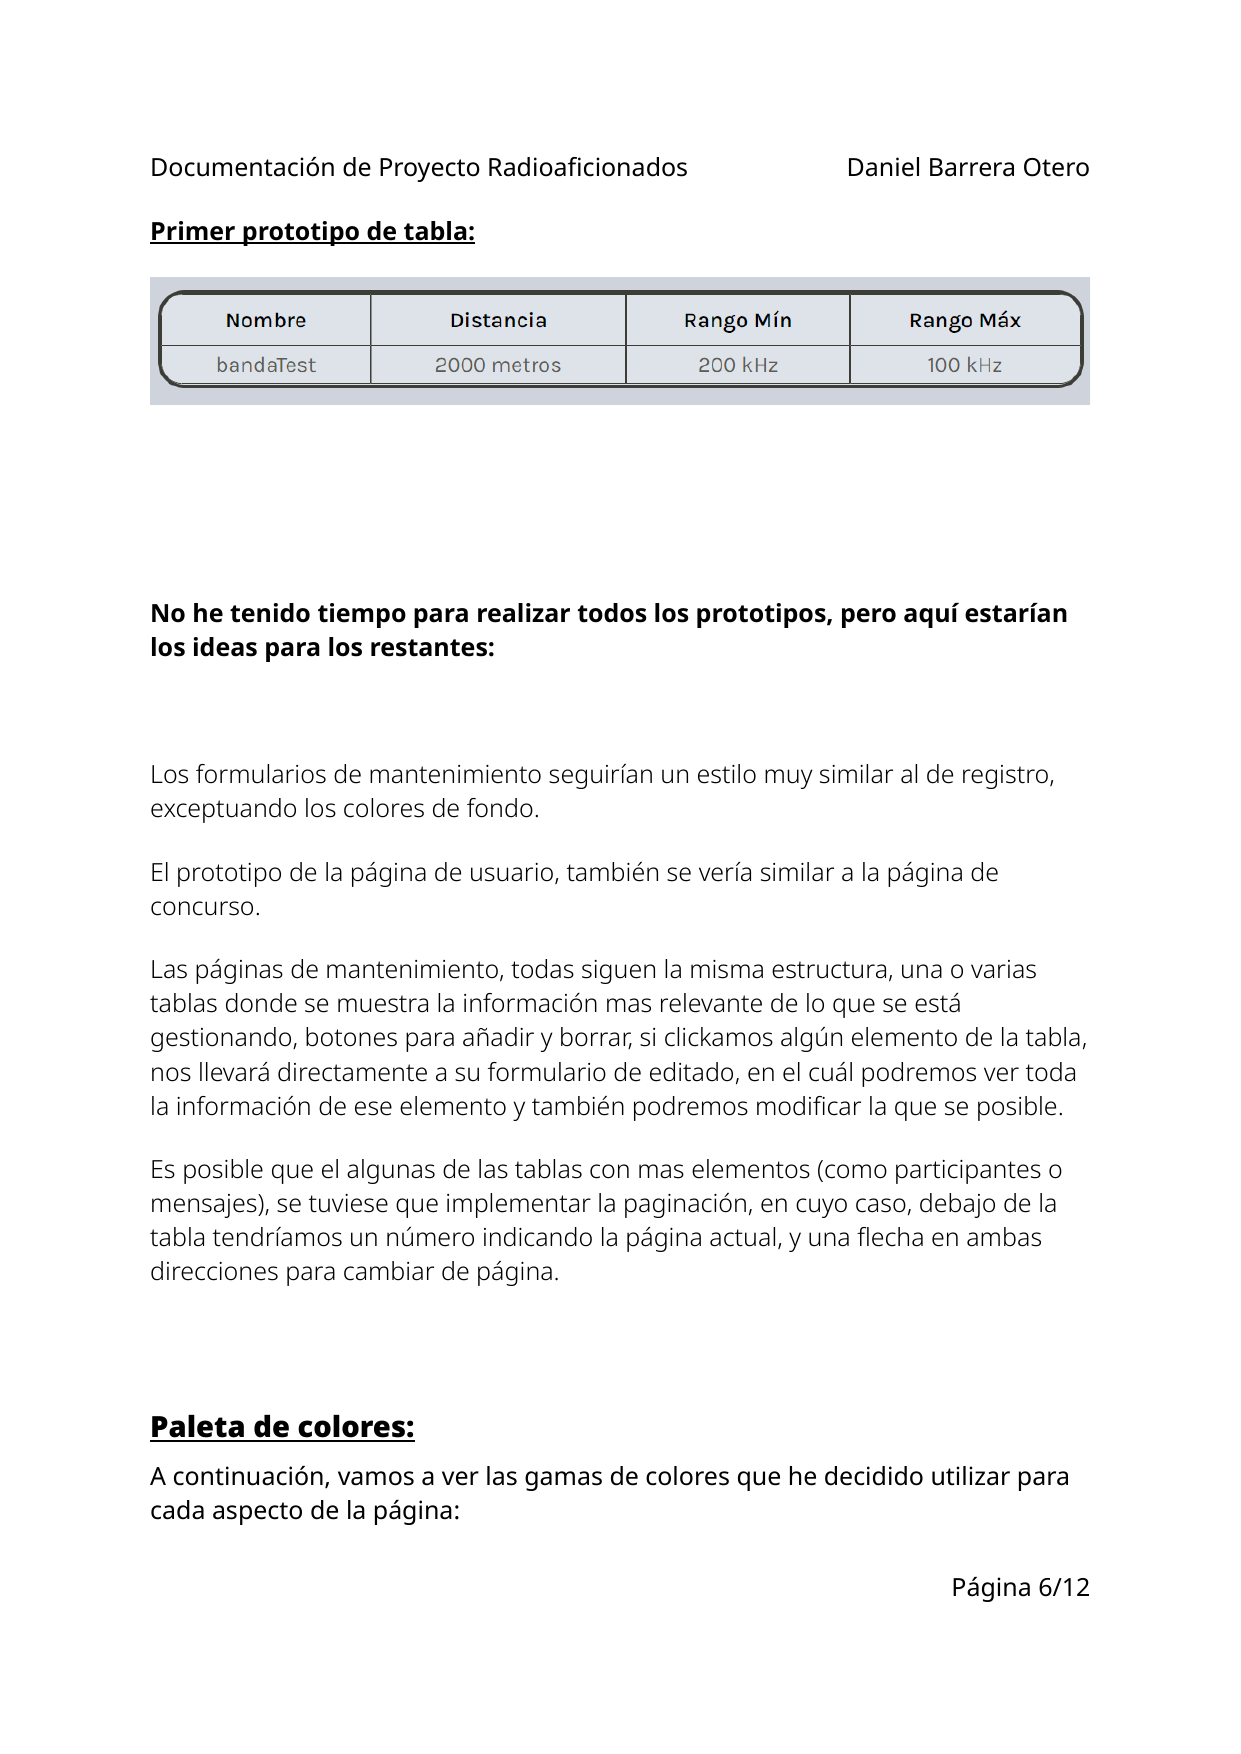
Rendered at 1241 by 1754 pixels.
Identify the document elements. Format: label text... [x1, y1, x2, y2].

subtitle Paleta de colores: [150, 1406, 1090, 1446]
text Las páginas de mantenimiento, todas siguen la misma estructura, una o varias tablas donde se muestra la información mas relevante de lo que se está gestionando, botones para añadir y borrar, si clickamos algún elemento de la tabla, nos llevará directamente a su formulario de editado, en el cuál podremos ver toda la información de ese elemento y también podremos modificar la que se posible. [150, 952, 1090, 1122]
text A continuación, vamos a ver las gamas de colores que he decidido utilizar para cada aspecto de la página: [150, 1458, 1090, 1526]
text No he tenido tiempo para realizar todos los prototipos, pero aquí estarían los ideas para los restantes: [150, 596, 1090, 664]
text Los formularios de mantenimiento seguirían un estilo muy similar al de registro, exceptuando los colores de fondo. [150, 757, 1090, 825]
text El prototipo de la página de usuario, también se vería similar a la página de concurso. [150, 854, 1090, 922]
text Primer prototipo de tabla: [150, 213, 1090, 248]
text Es posible que el algunas de las tablas con mas elementos (como participantes o mensajes), se tuviese que implementar la paginación, en cuyo caso, debajo de la tabla tendríamos un número indicando la página actual, y una flecha en ambas direcciones para cambiar de página. [150, 1152, 1090, 1288]
picture [150, 277, 1091, 405]
